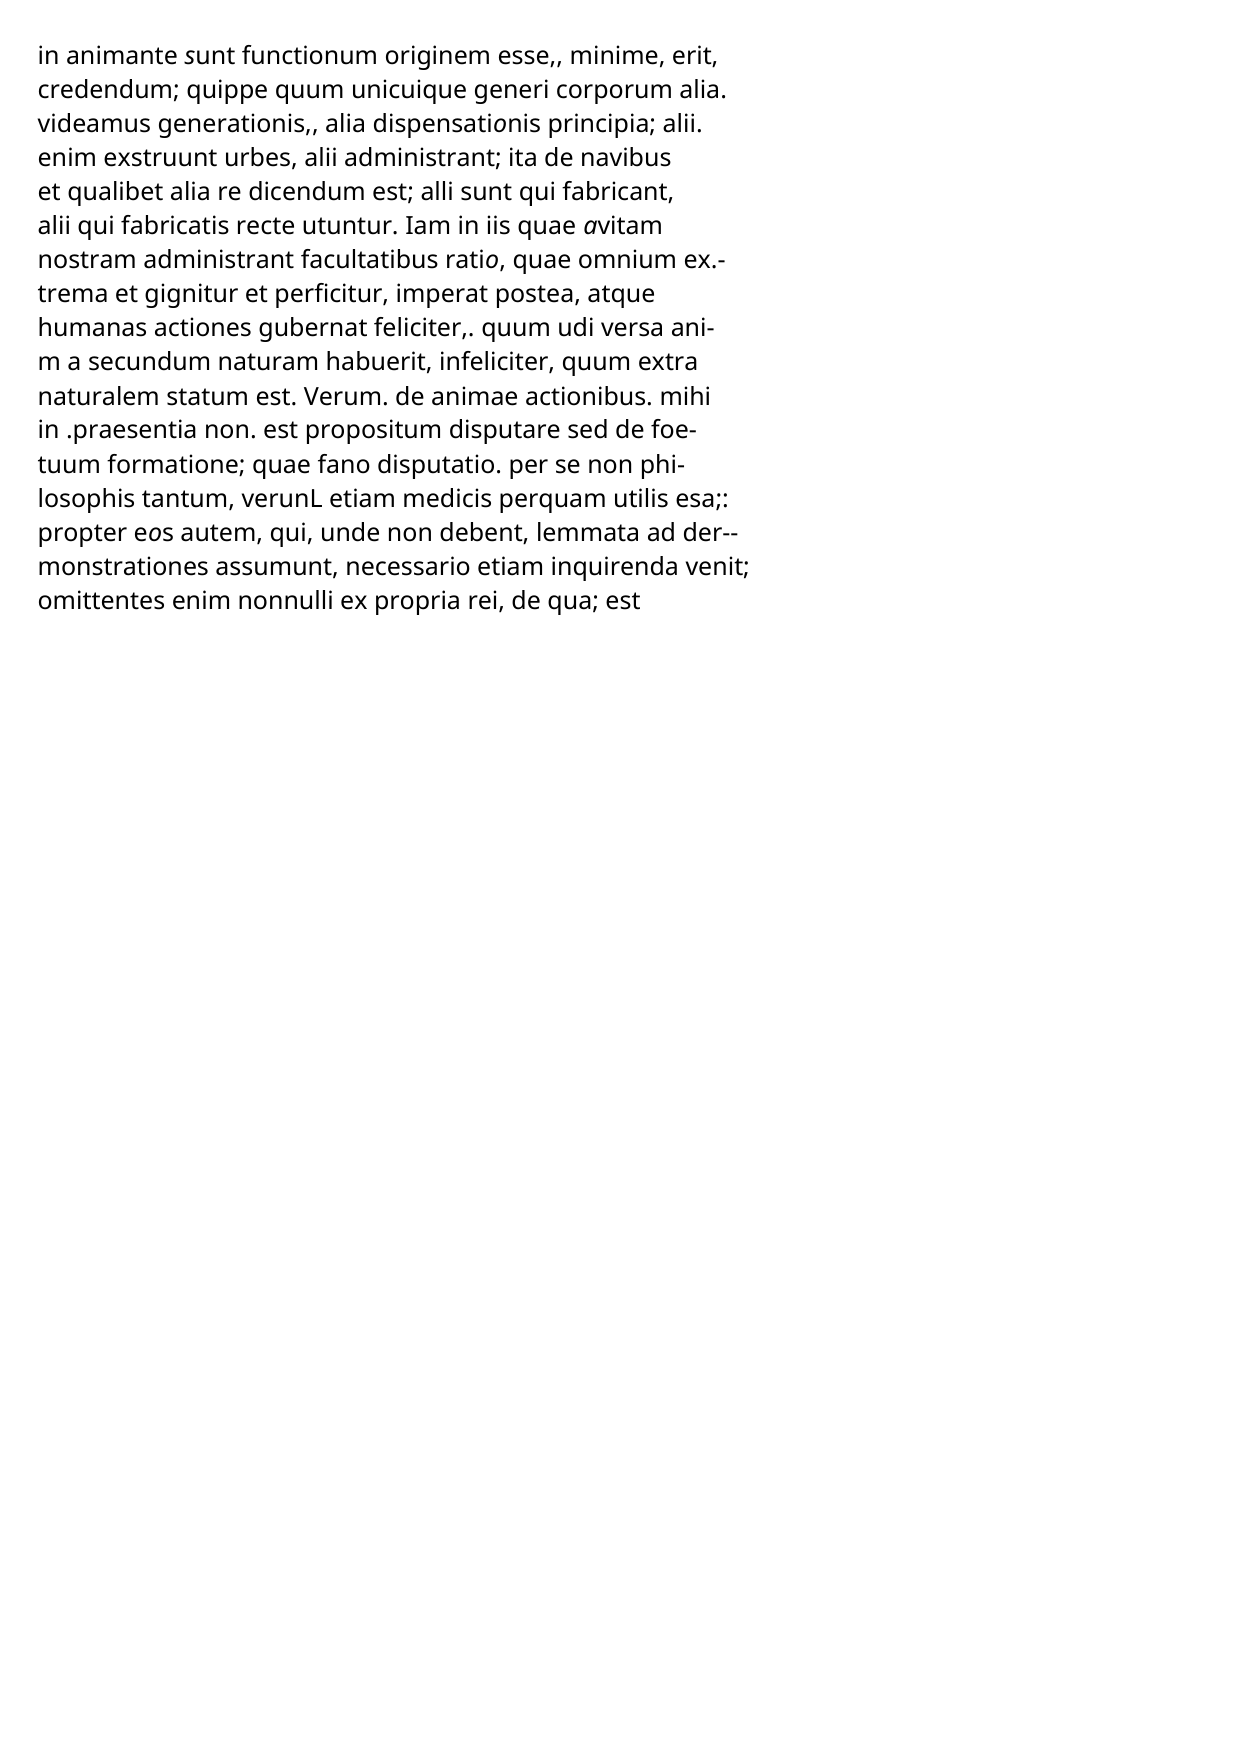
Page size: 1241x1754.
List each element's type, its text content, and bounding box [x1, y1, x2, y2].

text in animante sunt functionum originem esse,, minime, erit, credendum; quippe quum unicuique generi corporum alia. videamus generationis,, alia dispensationis principia; alii. enim exstruunt urbes, alii administrant; ita de navibus et qualibet alia re dicendum est; alli sunt qui fabricant, alii qui fabricatis recte utuntur. Iam in iis quae avitam nostram administrant facultatibus ratio, quae omnium ex.- trema et gignitur et perficitur, imperat postea, atque humanas actiones gubernat feliciter,. quum udi versa ani- m a secundum naturam habuerit, infeliciter, quum extra naturalem statum est. Verum. de animae actionibus. mihi in .praesentia non. est propositum disputare sed de foe- tuum formatione; quae fano disputatio. per se non phi- losophis tantum, verunL etiam medicis perquam utilis esa;: propter eos autem, qui, unde non debent, lemmata ad der-- monstrationes assumunt, necessario etiam inquirenda venit; omittentes enim nonnulli ex propria rei, de qua; est [37, 37, 1203, 617]
